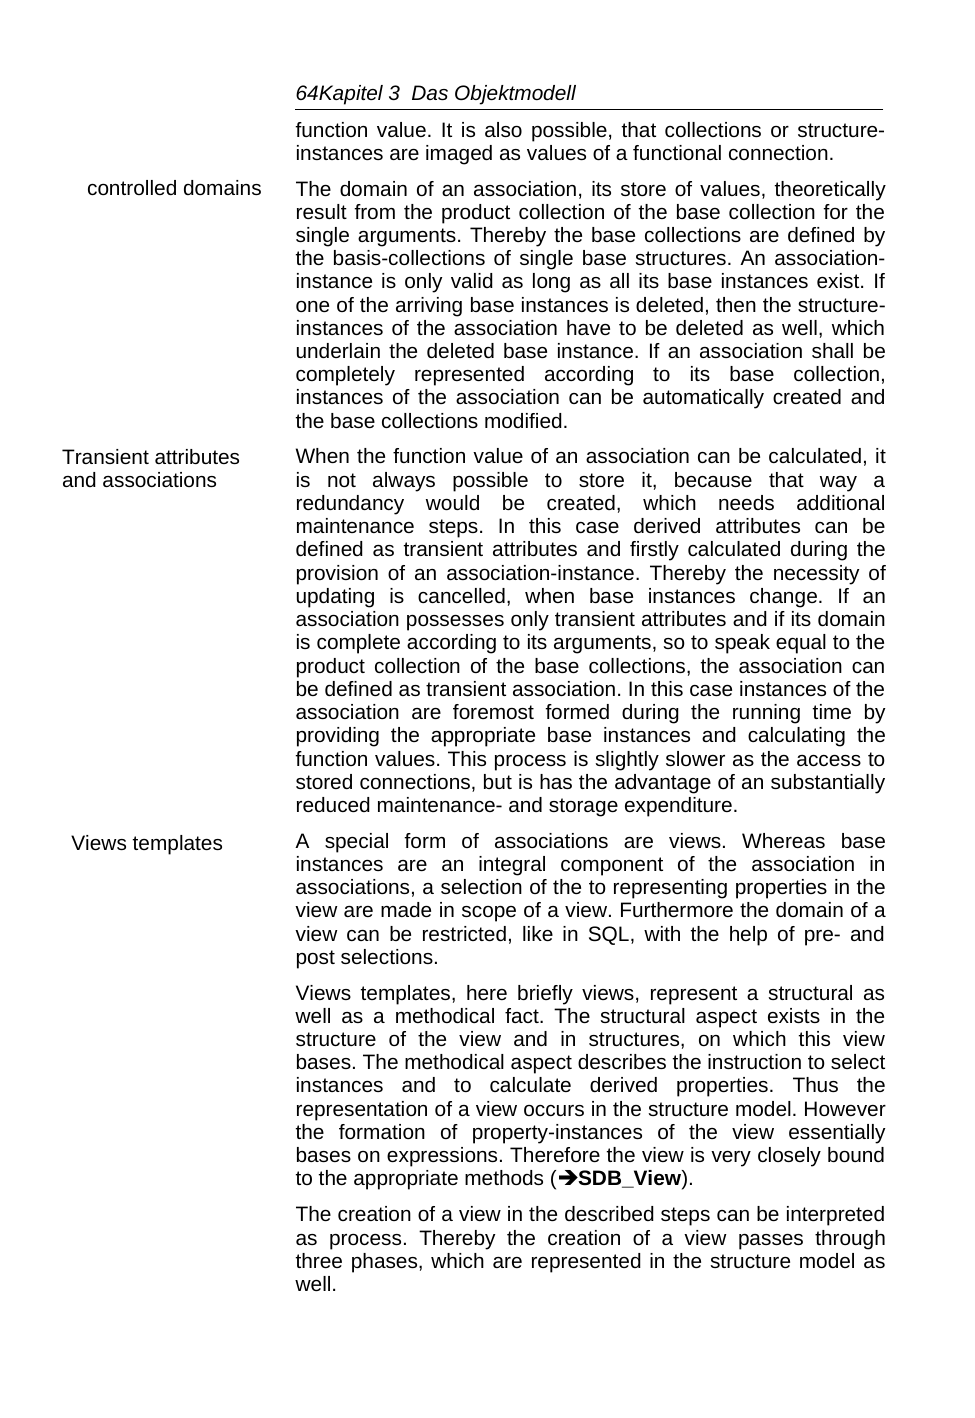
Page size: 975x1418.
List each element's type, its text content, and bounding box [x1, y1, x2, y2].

text Views templates [71, 831, 250, 854]
text function value. It is also possible, that collections or structure-instances are imaged as values of a functional connection. [295, 118, 886, 164]
text Transient attributes and associations [62, 446, 241, 492]
text Views templates, here briefly views, represent a structural as well as a methodical fact. The structural aspect exists in the structure of the view and in structures, on which this view bases. The methodical aspect describes the instruction to select instances and to calculate derived properties. Thus the representation of a view occurs in the structure model. However the formation of property-instances of the view essentially bases on expressions. Therefore the view is very closely bound to the appropriate methods (SDB_View). [295, 981, 886, 1190]
text A special form of associations are views. Whereas base instances are an integral component of the association in associations, a selection of the to representing properties in the view are made in scope of a view. Furthermore the domain of a view can be restricted, like in SQL, with the help of pre- and post selections. [295, 829, 886, 969]
text controlled domains [87, 176, 266, 199]
text The creation of a view in the described steps can be interpreted as process. Thereby the creation of a view passes through three phases, which are represented in the structure model as well. [295, 1203, 886, 1296]
text The domain of an association, its store of values, theoretically result from the product collection of the base collection for the single arguments. Thereby the base collections are defined by the basis-collections of single base structures. An association-instance is only valid as long as all its base instances exist. If one of the arriving base instances is deleted, then the structure-instances of the association have to be deleted as well, which underlain the deleted base instance. If an association shall be completely represented according to its base collection, instances of the association can be automatically created and the base collections modified. [295, 177, 886, 433]
text When the function value of an association can be calculated, it is not always possible to store it, because that way a redundancy would be created, which needs additional maintenance steps. In this case derived attributes can be defined as transient attributes and firstly calculated during the provision of an association-instance. Thereby the necessity of updating is cancelled, when base instances change. If an association possesses only transient attributes and if its domain is complete according to its arguments, so to speak equal to the product collection of the base collections, the association can be defined as transient association. In this case instances of the association are foremost formed during the running time by providing the appropriate base instances and calculating the function values. This process is slightly slower as the access to stored connections, but is has the advantage of an substantially reduced maintenance- and storage expenditure. [295, 445, 886, 817]
